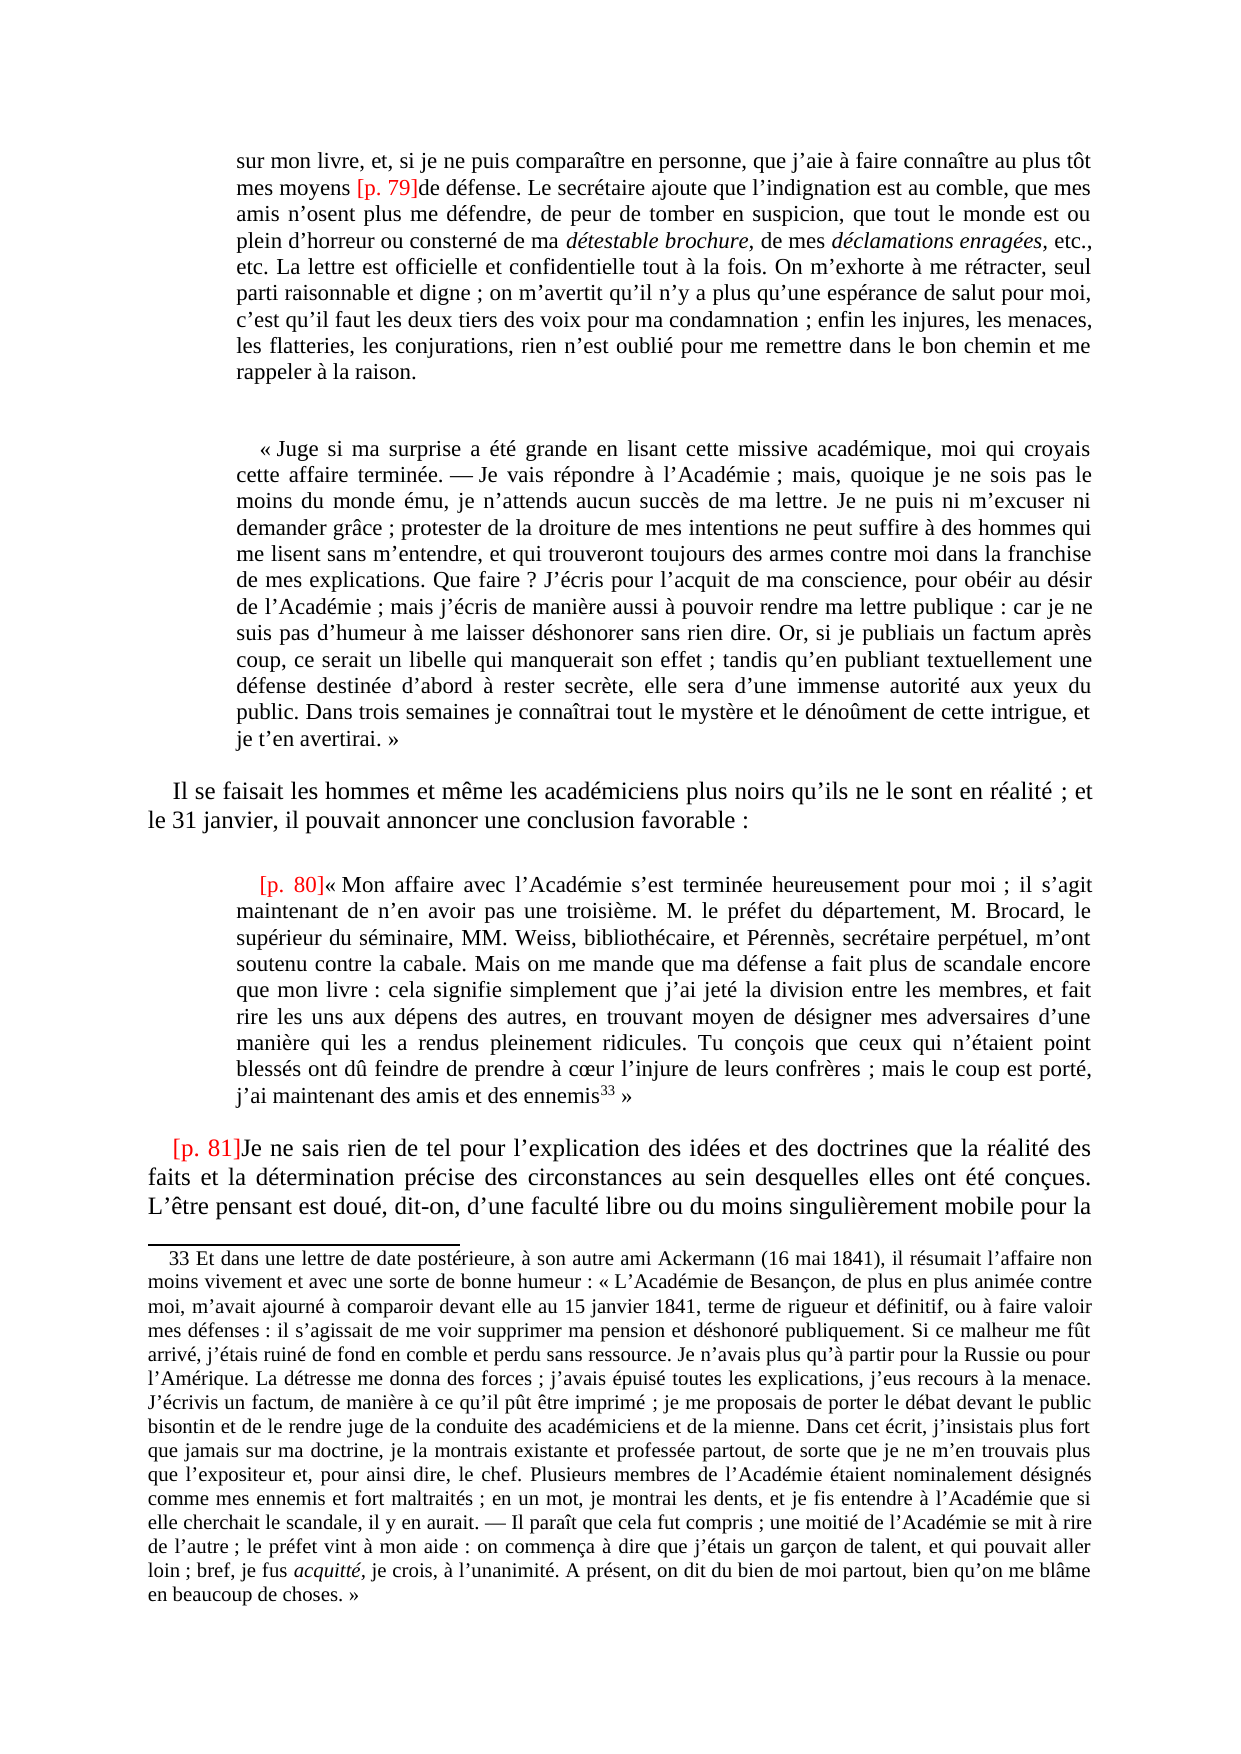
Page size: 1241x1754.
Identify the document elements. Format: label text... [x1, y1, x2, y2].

text « Juge si ma surprise a été grande en lisant cette missive académique, moi qui croyais cette affaire terminée. — Je vais répondre à l’Académie ; mais, quoique je ne sois pas le moins du monde ému, je n’attends aucun succès de ma lettre. Je ne puis ni m’excuser ni demander grâce ; protester de la droiture de mes intentions ne peut suffire à des hommes qui me lisent sans m’entendre, et qui trouveront toujours des armes contre moi dans la franchise de mes explications. Que faire ? J’écris pour l’acquit de ma conscience, pour obéir au désir de l’Académie ; mais j’écris de manière aussi à pouvoir rendre ma lettre publique : car je ne suis pas d’humeur à me laisser déshonorer sans rien dire. Or, si je publiais un factum après coup, ce serait un libelle qui manquerait son effet ; tandis qu’en publiant textuellement une défense destinée d’abord à rester secrète, elle sera d’une immense autorité aux yeux du public. Dans trois semaines je connaîtrai tout le mystère et le dénoûment de cette intrigue, et je t’en avertirai. » [236, 435, 1093, 751]
text [p. 81]Je ne sais rien de tel pour l’explication des idées et des doctrines que la réalité des faits et la détermination précise des circonstances au sein desquelles elles ont été conçues. L’être pensant est doué, dit-on, d’une faculté libre ou du moins singulièrement mobile pour la [148, 1133, 1093, 1219]
text Il se faisait les hommes et même les académiciens plus noirs qu’ils ne le sont en réalité ; et le 31 janvier, il pouvait annoncer une conclusion favorable : [148, 776, 1093, 833]
text sur mon livre, et, si je ne puis comparaître en personne, que j’aie à faire connaître au plus tôt mes moyens [p. 79]de défense. Le secrétaire ajoute que l’indignation est au comble, que mes amis n’osent plus me défendre, de peur de tomber en suspicion, que tout le monde est ou plein d’horreur ou consterné de ma détestable brochure, de mes déclamations enragées, etc., etc. La lettre est officielle et confidentielle tout à la fois. On m’exhorte à me rétracter, seul parti raisonnable et digne ; on m’avertit qu’il n’y a plus qu’une espérance de salut pour moi, c’est qu’il faut les deux tiers des voix pour ma condamnation ; enfin les injures, les menaces, les flatteries, les conjurations, rien n’est oublié pour me remettre dans le bon chemin et me rappeler à la raison. [236, 148, 1093, 385]
text [p. 80]« Mon affaire avec l’Académie s’est terminée heureusement pour moi ; il s’agit maintenant de n’en avoir pas une troisième. M. le préfet du département, M. Brocard, le supérieur du séminaire, MM. Weiss, bibliothécaire, et Pérennès, secrétaire perpétuel, m’ont soutenu contre la cabale. Mais on me mande que ma défense a fait plus de scandale encore que mon livre : cela signifie simplement que j’ai jeté la division entre les membres, et fait rire les uns aux dépens des autres, en trouvant moyen de désigner mes adversaires d’une manière qui les a rendus pleinement ridicules. Tu conçois que ceux qui n’étaient point blessés ont dû feindre de prendre à cœur l’injure de leurs confrères ; mais le coup est porté, j’ai maintenant des amis et des ennemis » [236, 871, 1093, 1108]
text Et dans une lettre de date postérieure, à son autre ami Ackermann (16 mai 1841), il résumait l’affaire non moins vivement et avec une sorte de bonne humeur : « L’Académie de Besançon, de plus en plus animée contre moi, m’avait ajourné à comparoir devant elle au 15 janvier 1841, terme de rigueur et définitif, ou à faire valoir mes défenses : il s’agissait de me voir supprimer ma pension et déshonoré publiquement. Si ce malheur me fût arrivé, j’étais ruiné de fond en comble et perdu sans ressource. Je n’avais plus qu’à partir pour la Russie ou pour l’Amérique. La détresse me donna des forces ; j’avais épuisé toutes les explications, j’eus recours à la menace. J’écrivis un factum, de manière à ce qu’il pût être imprimé ; je me proposais de porter le débat devant le public bisontin et de le rendre juge de la conduite des académiciens et de la mienne. Dans cet écrit, j’insistais plus fort que jamais sur ma doctrine, je la montrais existante et professée partout, de sorte que je ne m’en trouvais plus que l’expositeur et, pour ainsi dire, le chef. Plusieurs membres de l’Académie étaient nominalement désignés comme mes ennemis et fort maltraités ; en un mot, je montrai les dents, et je fis entendre à l’Académie que si elle cherchait le scandale, il y en aurait. — Il paraît que cela fut compris ; une moitié de l’Académie se mit à rire de l’autre ; le préfet vint à mon aide : on commença à dire que j’étais un garçon de talent, et qui pouvait aller loin ; bref, je fus acquitté, je crois, à l’unanimité. A présent, on dit du bien de moi partout, bien qu’on me blâme en beaucoup de choses. » [148, 1245, 1093, 1606]
